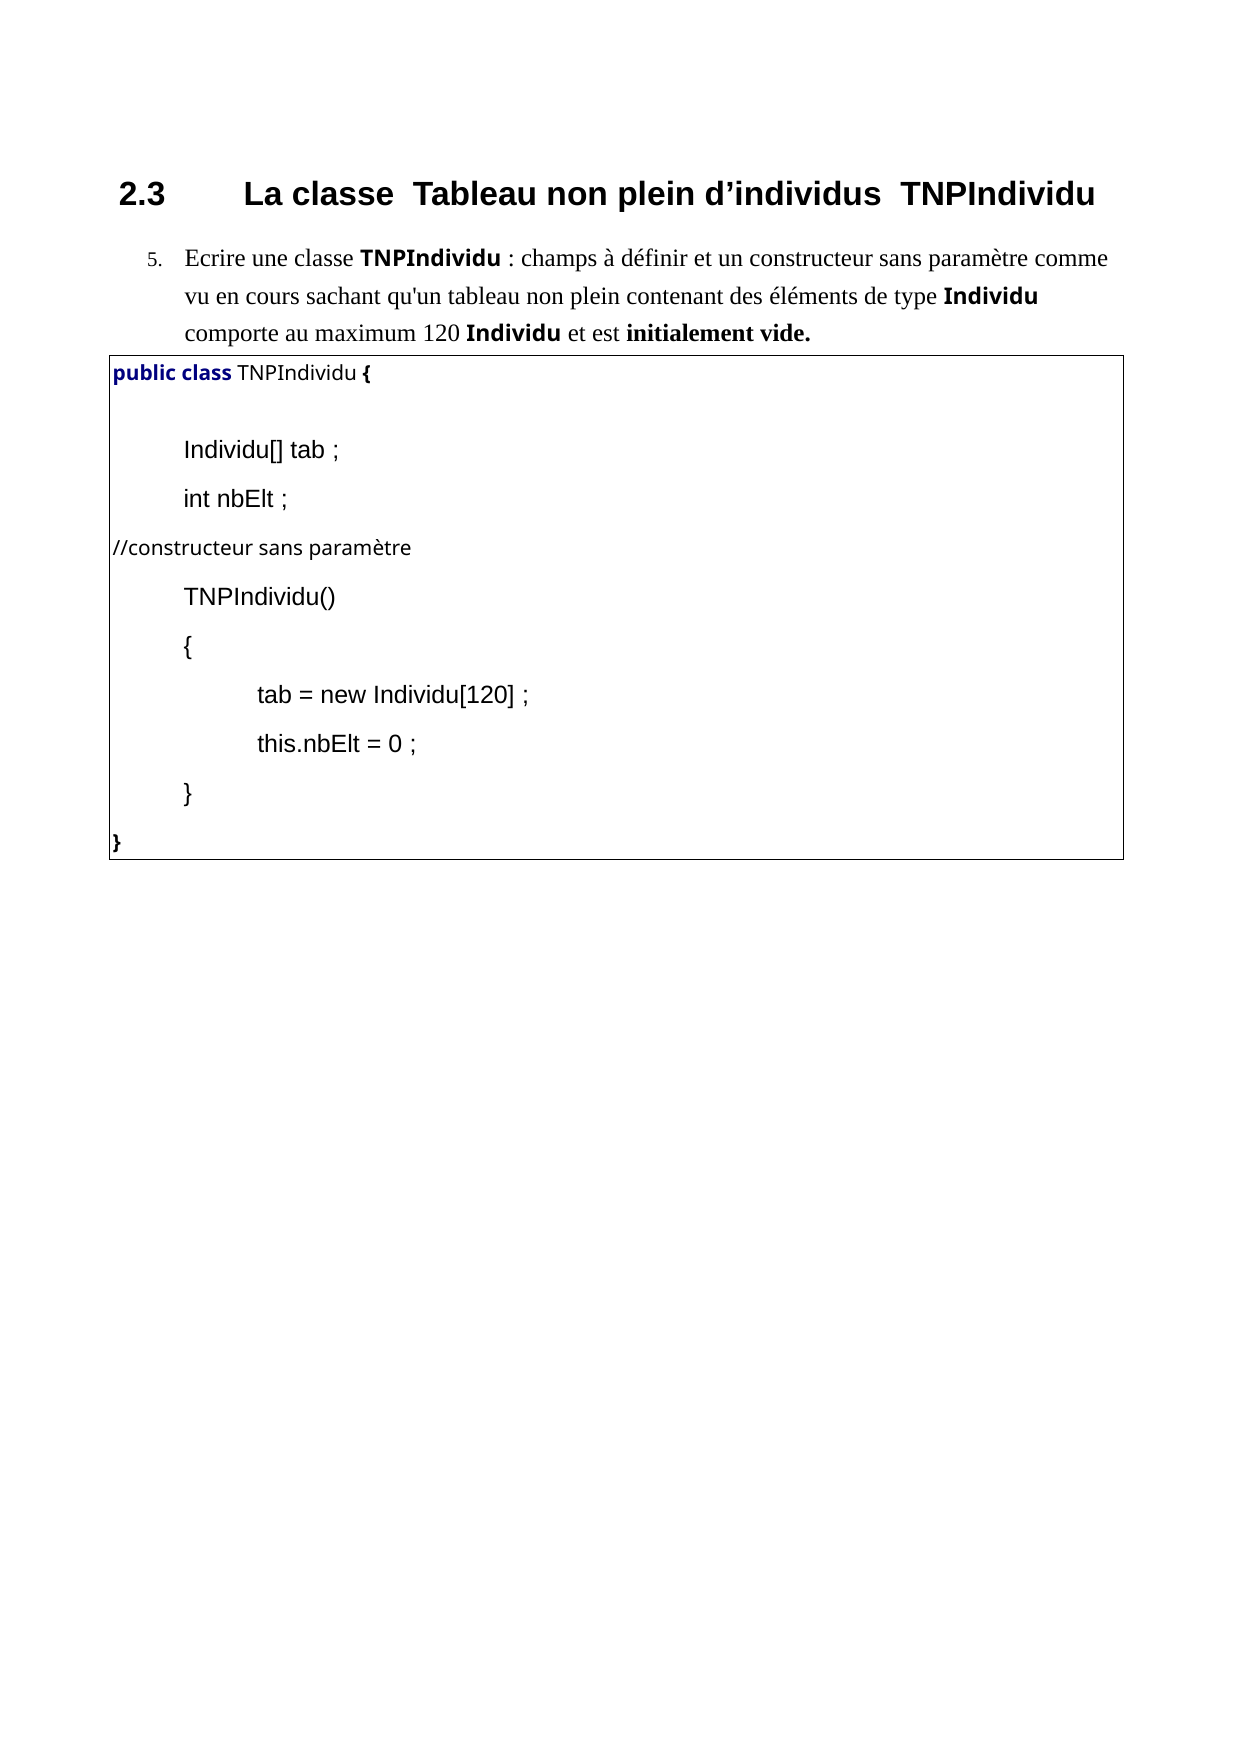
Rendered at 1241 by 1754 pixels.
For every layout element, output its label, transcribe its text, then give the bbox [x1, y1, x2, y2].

text Individu[] tab ; [110, 432, 1123, 464]
text } [110, 775, 1123, 807]
text { [110, 628, 1123, 660]
text this.nbElt = 0 ; [110, 726, 1123, 758]
text } [110, 824, 1123, 859]
text public class TNPIndividu { [110, 356, 1123, 386]
text TNPIndividu() [110, 579, 1123, 611]
text //constructeur sans paramètre [110, 530, 1123, 562]
text int nbElt ; [110, 481, 1123, 513]
text tab = new Individu[120] ; [110, 677, 1123, 709]
list Ecrire une classe TNPIndividu : champs à définir et un constructeur sans paramètre comme vu en cours sachant qu'un tableau non plein contenant des éléments de type Individu comporte au maximum 120 Individu et est initialement vide. [147, 242, 1123, 348]
subtitle La classe Tableau non plein d’individus TNPIndividu [109, 173, 1123, 212]
